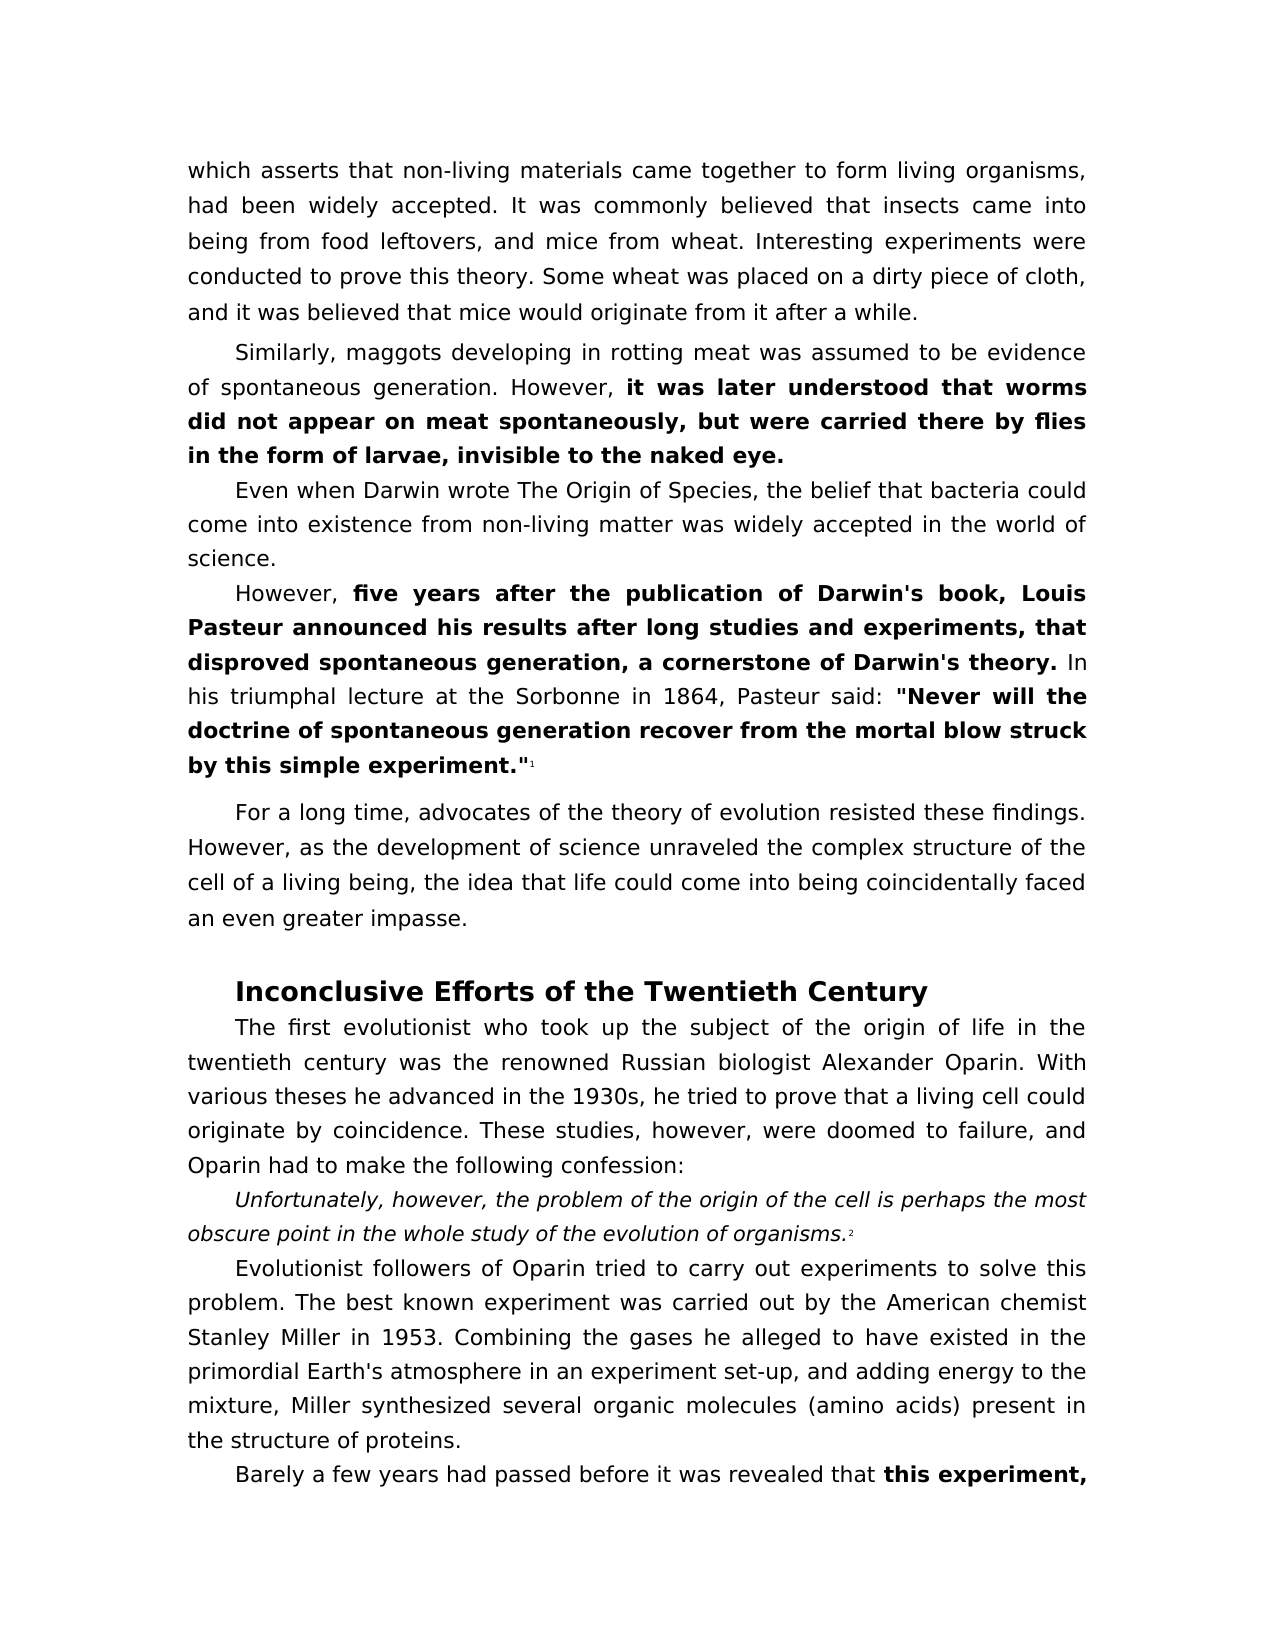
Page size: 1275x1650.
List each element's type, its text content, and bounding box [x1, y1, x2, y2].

text Evolutionist followers of Oparin tried to carry out experiments to solve this problem. The best known experiment was carried out by the American chemist Stanley Miller in 1953. Combining the gases he alleged to have existed in the primordial Earth's atmosphere in an experiment set-up, and adding energy to the mixture, Miller synthesized several organic molecules (amino acids) present in the structure of proteins. [187, 1249, 1087, 1455]
text Even when Darwin wrote The Origin of Species, the belief that bacteria could come into existence from non-living matter was widely accepted in the world of science. [187, 471, 1087, 574]
text Similarly, maggots developing in rotting meat was assumed to be evidence of spontaneous generation. However, it was later understood that worms did not appear on meat spontaneously, but were carried there by flies in the form of larvae, invisible to the naked eye. [187, 333, 1087, 471]
text The first evolutionist who took up the subject of the origin of life in the twentieth century was the renowned Russian biologist Alexander Oparin. With various theses he advanced in the 1930s, he tried to prove that a living cell could originate by coincidence. These studies, however, were doomed to failure, and Oparin had to make the following confession: [187, 1008, 1087, 1180]
text Barely a few years had passed before it was revealed that this experiment, [187, 1455, 1087, 1489]
text Inconclusive Efforts of the Twentieth Century [187, 974, 1087, 1008]
text which asserts that non-living materials came together to form living organisms, had been widely accepted. It was commonly believed that insects came into being from food leftovers, and mice from wheat. Interesting experiments were conducted to prove this theory. Some wheat was placed on a dirty piece of cloth, and it was believed that mice would originate from it after a while. [187, 150, 1087, 327]
text For a long time, advocates of the theory of evolution resisted these findings. However, as the development of science unraveled the complex structure of the cell of a living being, the idea that life could come into being coincidentally faced an even greater impasse. [187, 792, 1087, 933]
text However, five years after the publication of Darwin's book, Louis Pasteur announced his results after long studies and experiments, that disproved spontaneous generation, a cornerstone of Darwin's theory. In his triumphal lecture at the Sorbonne in 1864, Pasteur said: "Never will the doctrine of spontaneous generation recover from the mortal blow struck by this simple experiment."1 [187, 574, 1087, 780]
text Unfortunately, however, the problem of the origin of the cell is perhaps the most obscure point in the whole study of the evolution of organisms.2 [187, 1180, 1087, 1249]
